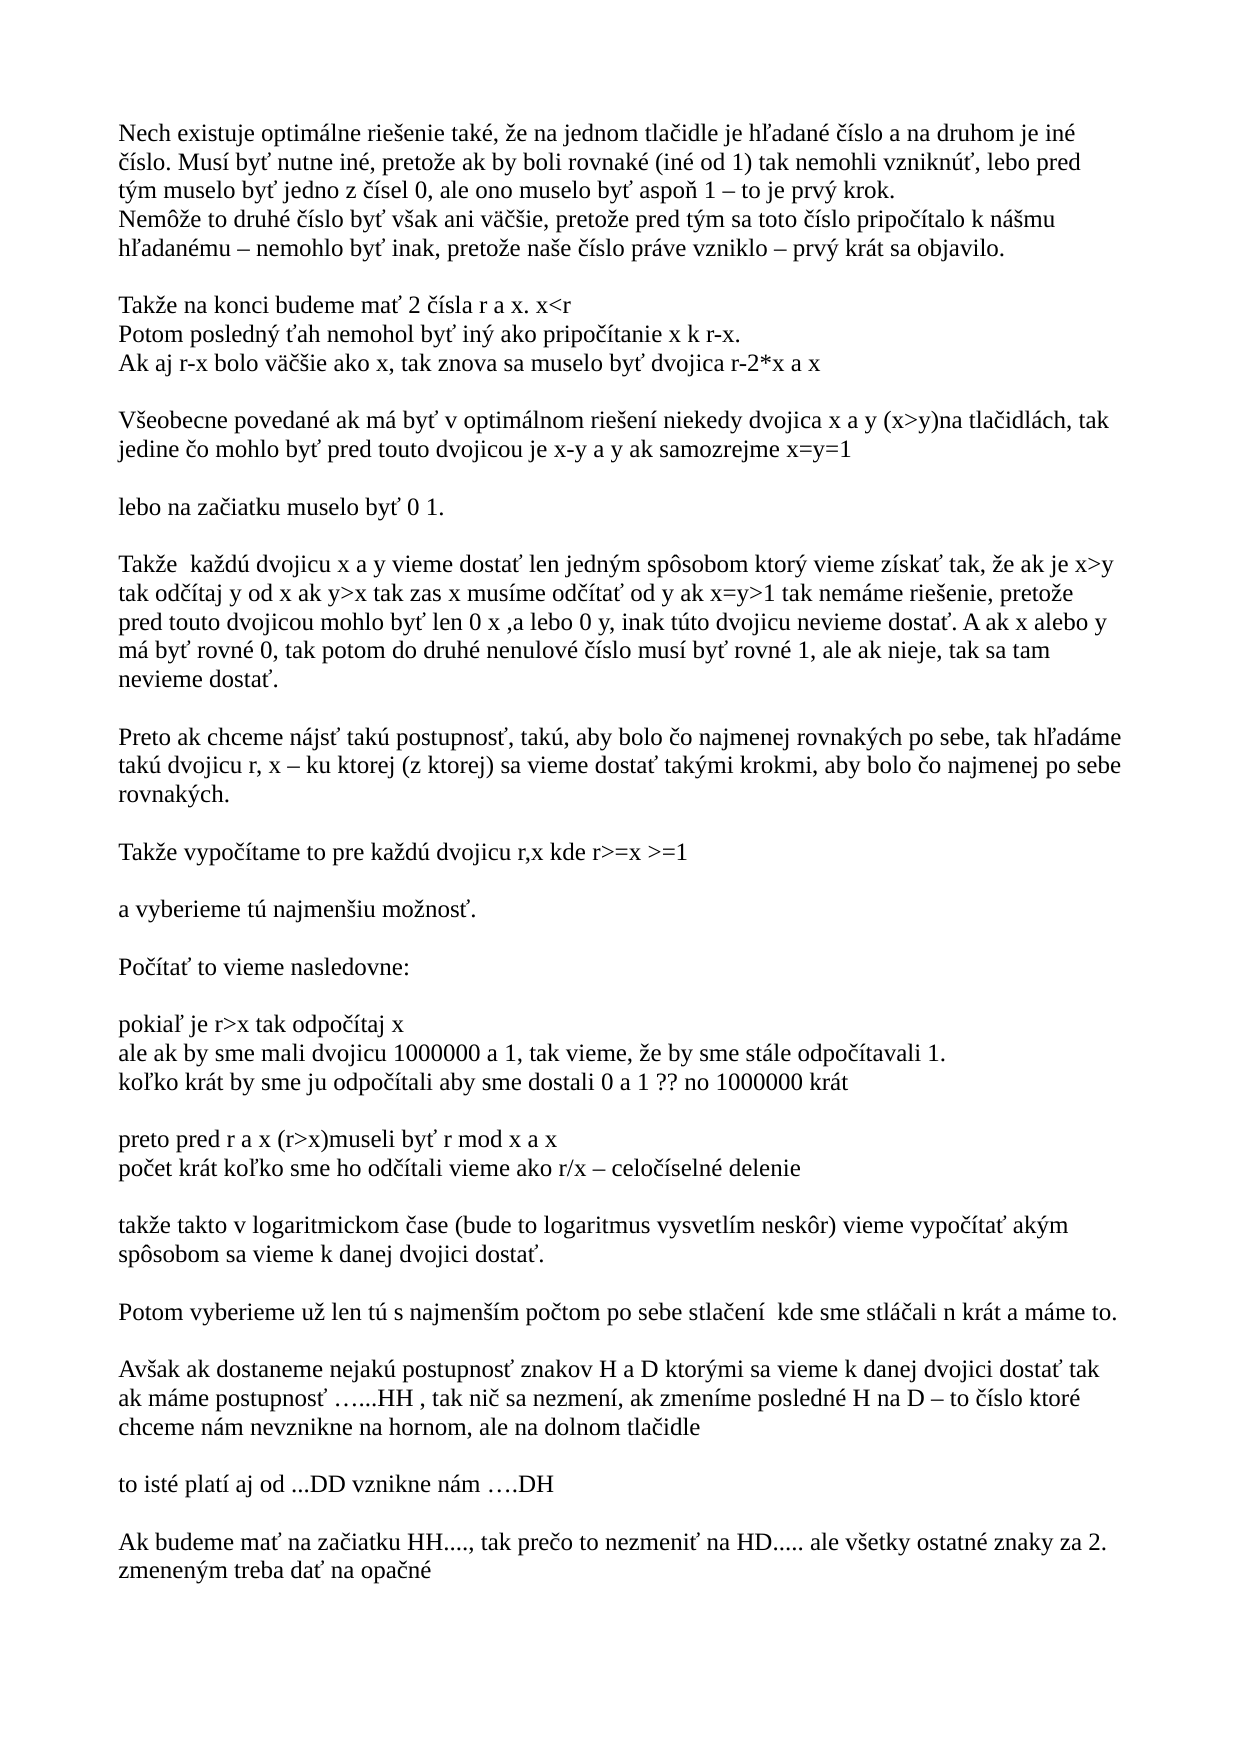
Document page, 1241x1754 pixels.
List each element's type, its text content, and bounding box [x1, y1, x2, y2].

text koľko krát by sme ju odpočítali aby sme dostali 0 a 1 ?? no 1000000 krát [118, 1067, 1122, 1096]
text Takže každú dvojicu x a y vieme dostať len jedným spôsobom ktorý vieme získať tak, že ak je x>y tak odčítaj y od x ak y>x tak zas x musíme odčítať od y ak x=y>1 tak nemáme riešenie, pretože pred touto dvojicou mohlo byť len 0 x ,a lebo 0 y, inak túto dvojicu nevieme dostať. A ak x alebo y má byť rovné 0, tak potom do druhé nenulové číslo musí byť rovné 1, ale ak nieje, tak sa tam nevieme dostať. [118, 549, 1122, 693]
text Potom posledný ťah nemohol byť iný ako pripočítanie x k r-x. [118, 319, 1122, 348]
text Avšak ak dostaneme nejakú postupnosť znakov H a D ktorými sa vieme k danej dvojici dostať tak ak máme postupnosť …...HH , tak nič sa nezmení, ak zmeníme posledné H na D – to číslo ktoré chceme nám nevznikne na hornom, ale na dolnom tlačidle [118, 1354, 1122, 1441]
text ale ak by sme mali dvojicu 1000000 a 1, tak vieme, že by sme stále odpočítavali 1. [118, 1038, 1122, 1067]
text Takže na konci budeme mať 2 čísla r a x. x<r [118, 291, 1122, 319]
text Preto ak chceme nájsť takú postupnosť, takú, aby bolo čo najmenej rovnakých po sebe, tak hľadáme takú dvojicu r, x – ku ktorej (z ktorej) sa vieme dostať takými krokmi, aby bolo čo najmenej po sebe rovnakých. [118, 722, 1122, 808]
text Nemôže to druhé číslo byť však ani väčšie, pretože pred tým sa toto číslo pripočítalo k nášmu hľadanému – nemohlo byť inak, pretože naše číslo práve vzniklo – prvý krát sa objavilo. [118, 204, 1122, 262]
text Všeobecne povedané ak má byť v optimálnom riešení niekedy dvojica x a y (x>y)na tlačidlách, tak jedine čo mohlo byť pred touto dvojicou je x-y a y ak samozrejme x=y=1 [118, 406, 1122, 463]
text preto pred r a x (r>x)museli byť r mod x a x [118, 1124, 1122, 1153]
text Takže vypočítame to pre každú dvojicu r,x kde r>=x >=1 [118, 837, 1122, 866]
text pokiaľ je r>x tak odpočítaj x [118, 1009, 1122, 1038]
text Potom vyberieme už len tú s najmenším počtom po sebe stlačení kde sme stláčali n krát a máme to. [118, 1297, 1122, 1326]
text to isté platí aj od ...DD vznikne nám ….DH [118, 1469, 1122, 1498]
text počet krát koľko sme ho odčítali vieme ako r/x – celočíselné delenie [118, 1153, 1122, 1182]
text a vyberieme tú najmenšiu možnosť. [118, 894, 1122, 923]
text Počítať to vieme nasledovne: [118, 952, 1122, 981]
text lebo na začiatku muselo byť 0 1. [118, 492, 1122, 521]
text Ak budeme mať na začiatku HH...., tak prečo to nezmeniť na HD..... ale všetky ostatné znaky za 2. zmeneným treba dať na opačné [118, 1527, 1122, 1584]
text Nech existuje optimálne riešenie také, že na jednom tlačidle je hľadané číslo a na druhom je iné číslo. Musí byť nutne iné, pretože ak by boli rovnaké (iné od 1) tak nemohli vzniknúť, lebo pred tým muselo byť jedno z čísel 0, ale ono muselo byť aspoň 1 – to je prvý krok. [118, 118, 1122, 204]
text Ak aj r-x bolo väčšie ako x, tak znova sa muselo byť dvojica r-2*x a x [118, 348, 1122, 377]
text takže takto v logaritmickom čase (bude to logaritmus vysvetlím neskôr) vieme vypočítať akým spôsobom sa vieme k danej dvojici dostať. [118, 1211, 1122, 1268]
